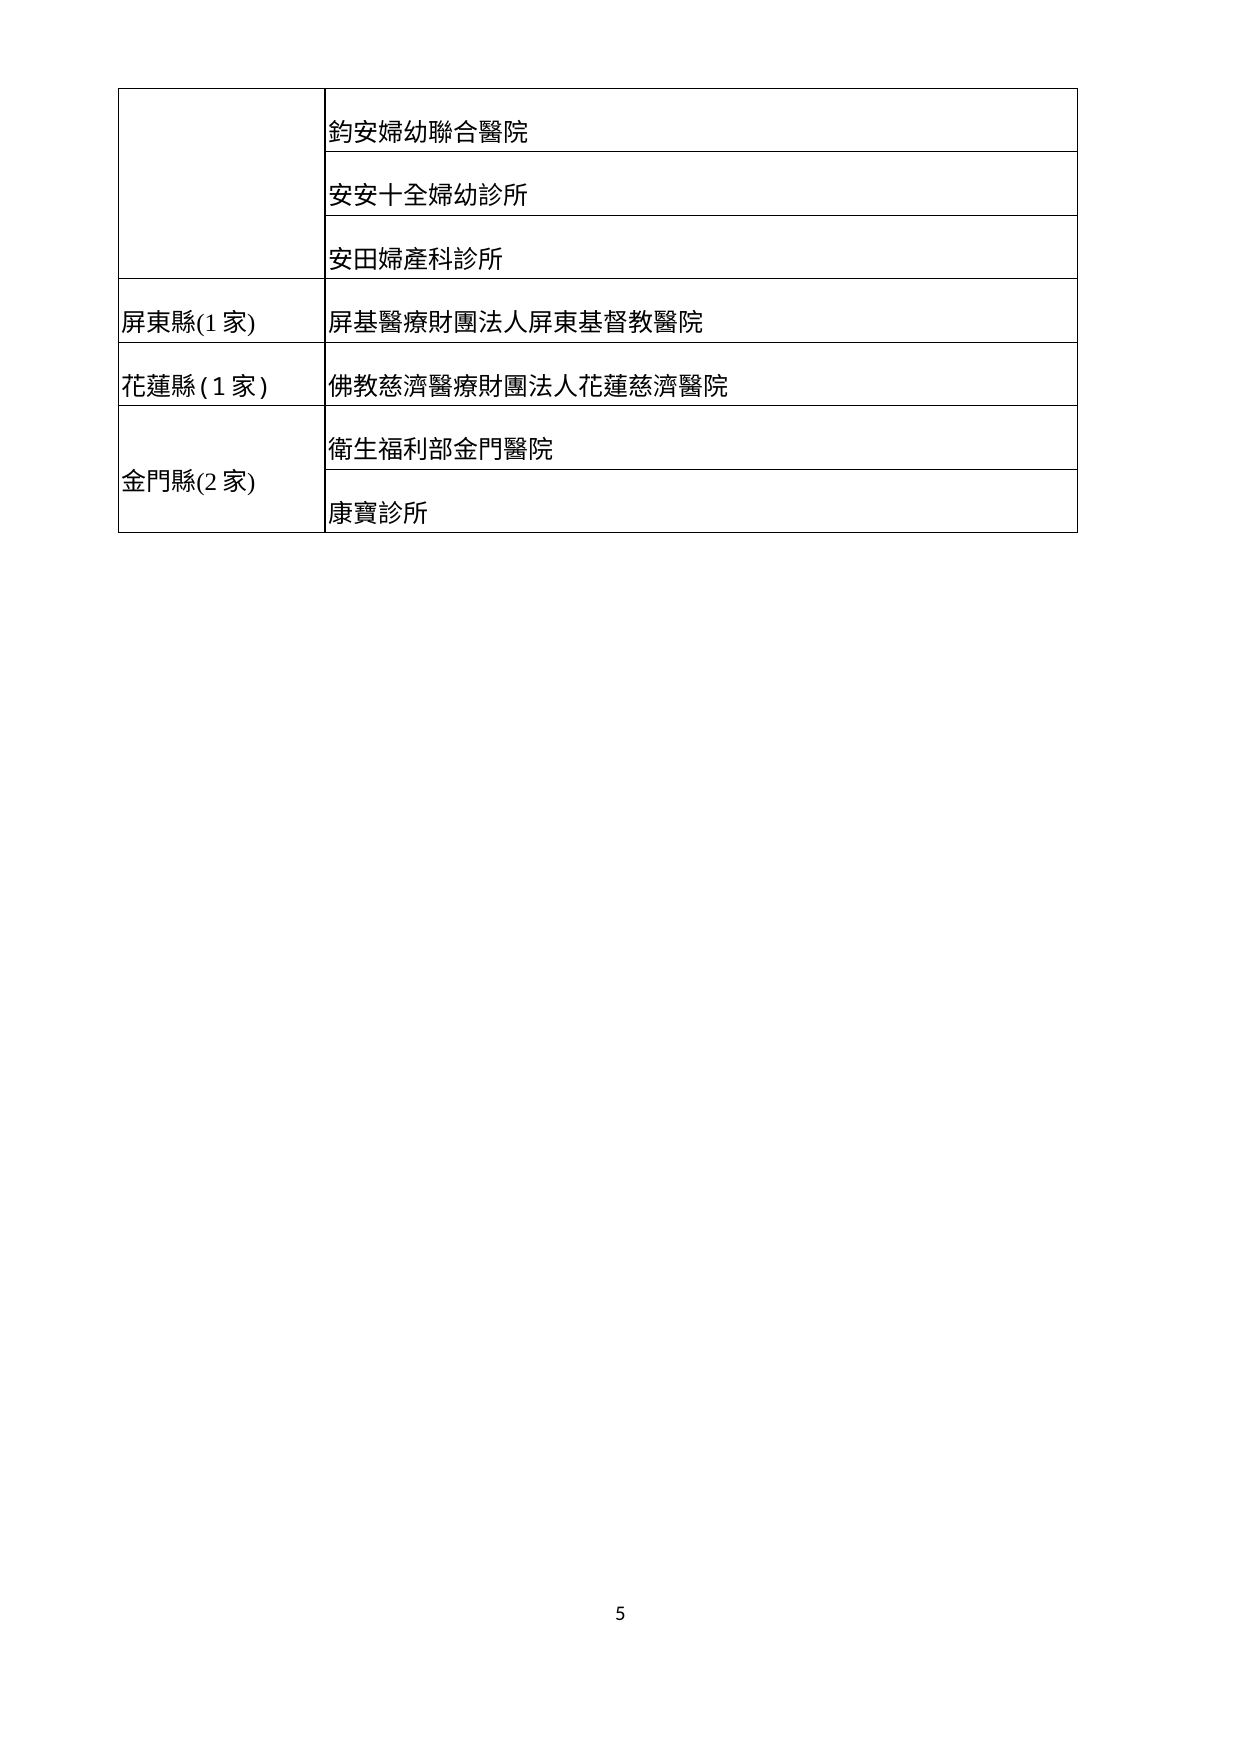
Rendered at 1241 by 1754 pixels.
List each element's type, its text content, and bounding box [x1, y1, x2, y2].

table_cell 屏基醫療財團法人屏東基督教醫院 [326, 279, 1077, 342]
table_cell 康寶診所 [326, 470, 1077, 532]
table_cell 衛生福利部金門醫院 [326, 406, 1077, 469]
table_cell 安安十全婦幼診所 [326, 152, 1077, 214]
table_cell 鈞安婦幼聯合醫院 [326, 89, 1077, 151]
table_cell 安田婦產科診所 [326, 216, 1077, 278]
table_cell [119, 89, 324, 278]
table_cell 金門縣(2家) [119, 406, 324, 532]
table_cell 佛教慈濟醫療財團法人花蓮慈濟醫院 [326, 343, 1077, 405]
table_cell 花蓮縣(1家) [119, 343, 324, 405]
table_cell 屏東縣(1家) [119, 279, 324, 342]
